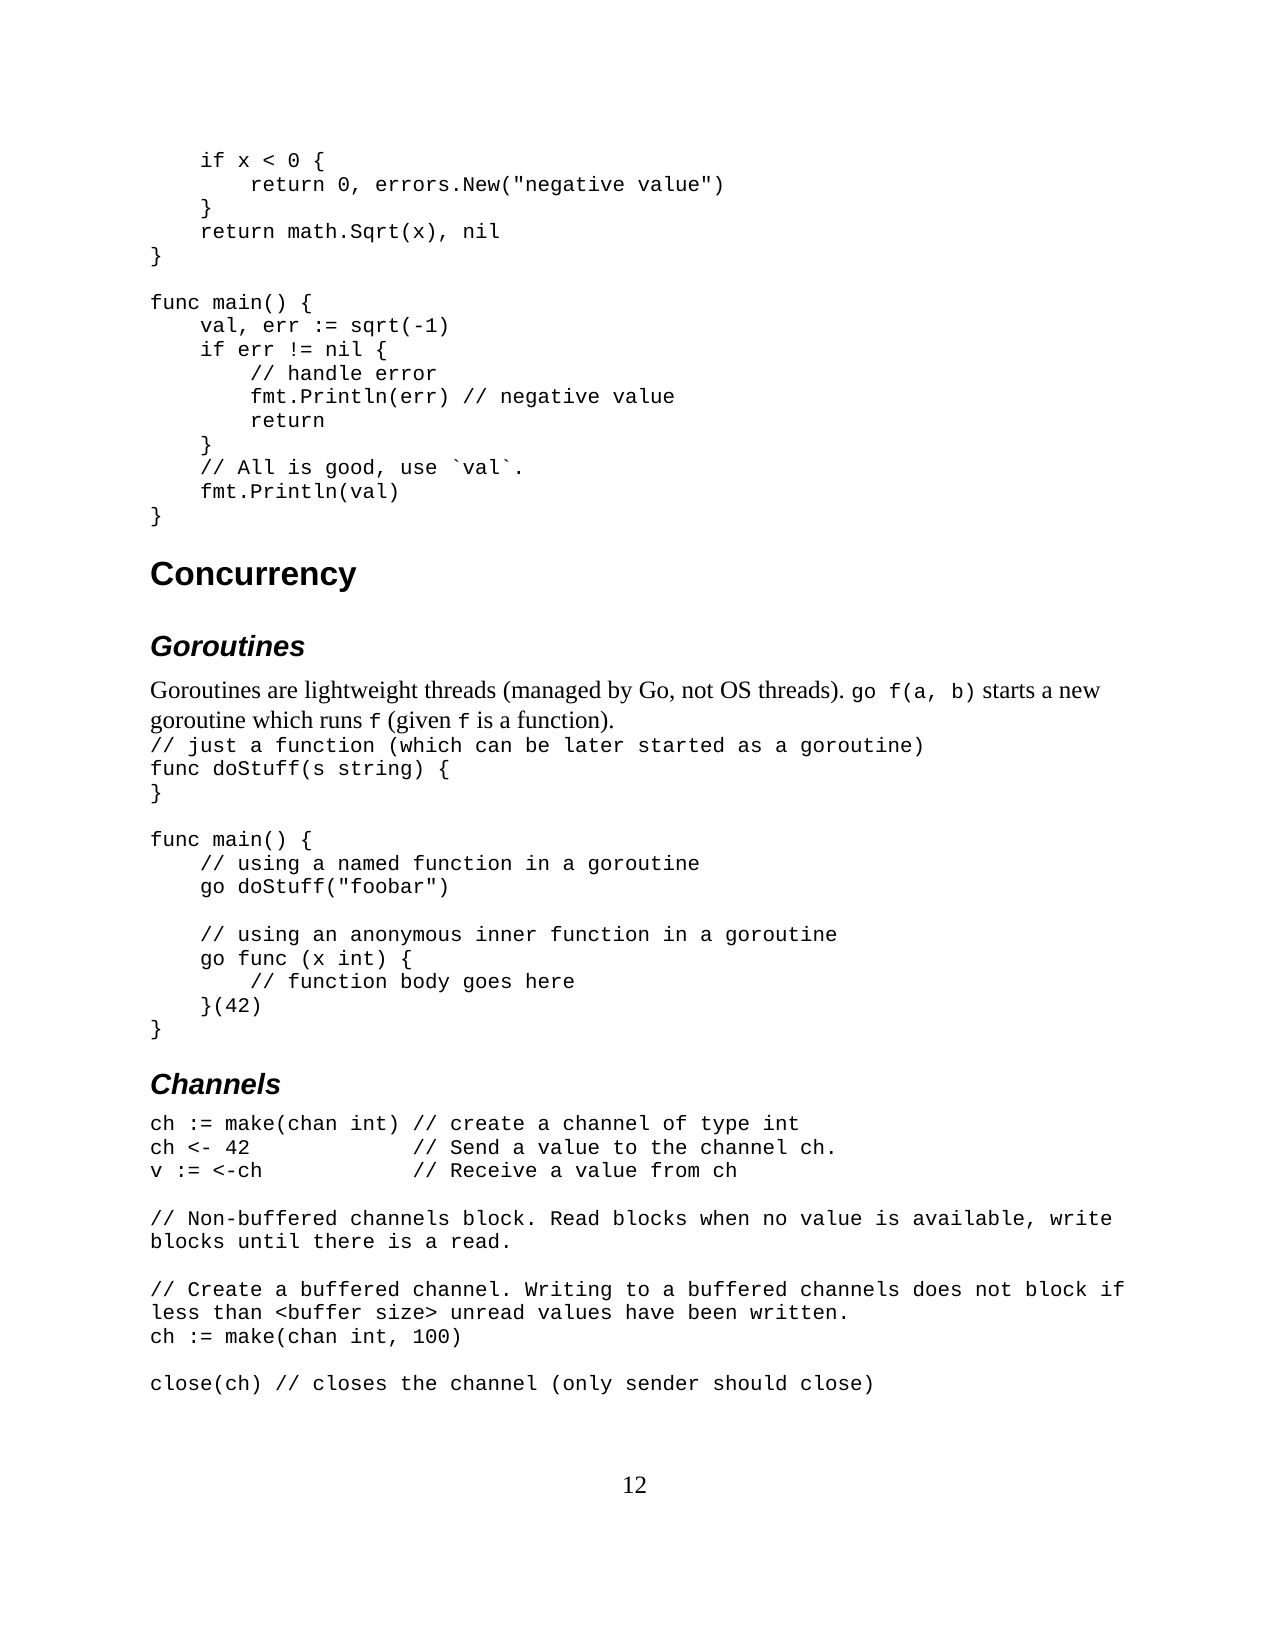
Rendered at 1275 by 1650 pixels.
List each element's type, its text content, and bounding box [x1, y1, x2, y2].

text Goroutines are lightweight threads (managed by Go, not OS threads). go f(a, b) starts a new goroutine which runs f (given f is a function). [150, 676, 1125, 735]
text if x < 0 { [150, 150, 1125, 174]
text }(42) [150, 995, 1125, 1018]
text ch := make(chan int, 100) [150, 1326, 1125, 1349]
text // using an anonymous inner function in a goroutine [150, 924, 1125, 947]
text func doStuff(s string) { [150, 758, 1125, 782]
text // function body goes here [150, 971, 1125, 995]
text // handle error [150, 363, 1125, 386]
subtitle Concurrency [150, 553, 1125, 592]
text return [150, 410, 1125, 434]
text // just a function (which can be later started as a goroutine) [150, 735, 1125, 758]
text go func (x int) { [150, 947, 1125, 971]
text } [150, 434, 1125, 457]
text func main() { [150, 292, 1125, 316]
text go doStuff("foobar") [150, 877, 1125, 900]
subtitle Channels [150, 1067, 1125, 1101]
text val, err := sqrt(-1) [150, 316, 1125, 339]
text fmt.Println(err) // negative value [150, 386, 1125, 410]
text } [150, 197, 1125, 221]
text return 0, errors.New("negative value") [150, 174, 1125, 197]
text ch := make(chan int) // create a channel of type int [150, 1113, 1125, 1137]
text // All is good, use `val`. [150, 457, 1125, 481]
text } [150, 244, 1125, 268]
text close(ch) // closes the channel (only sender should close) [150, 1373, 1125, 1397]
text } [150, 1018, 1125, 1042]
text v := <-ch // Receive a value from ch [150, 1160, 1125, 1184]
text } [150, 782, 1125, 806]
subtitle Goroutines [150, 629, 1125, 663]
text // Create a buffered channel. Writing to a buffered channels does not block if less than <buffer size> unread values have been written. [150, 1279, 1125, 1326]
text } [150, 505, 1125, 528]
text return math.Sqrt(x), nil [150, 221, 1125, 244]
text if err != nil { [150, 339, 1125, 363]
text func main() { [150, 829, 1125, 853]
text ch <- 42 // Send a value to the channel ch. [150, 1137, 1125, 1160]
text // using a named function in a goroutine [150, 853, 1125, 877]
text fmt.Println(val) [150, 481, 1125, 505]
text // Non-buffered channels block. Read blocks when no value is available, write blocks until there is a read. [150, 1208, 1125, 1255]
